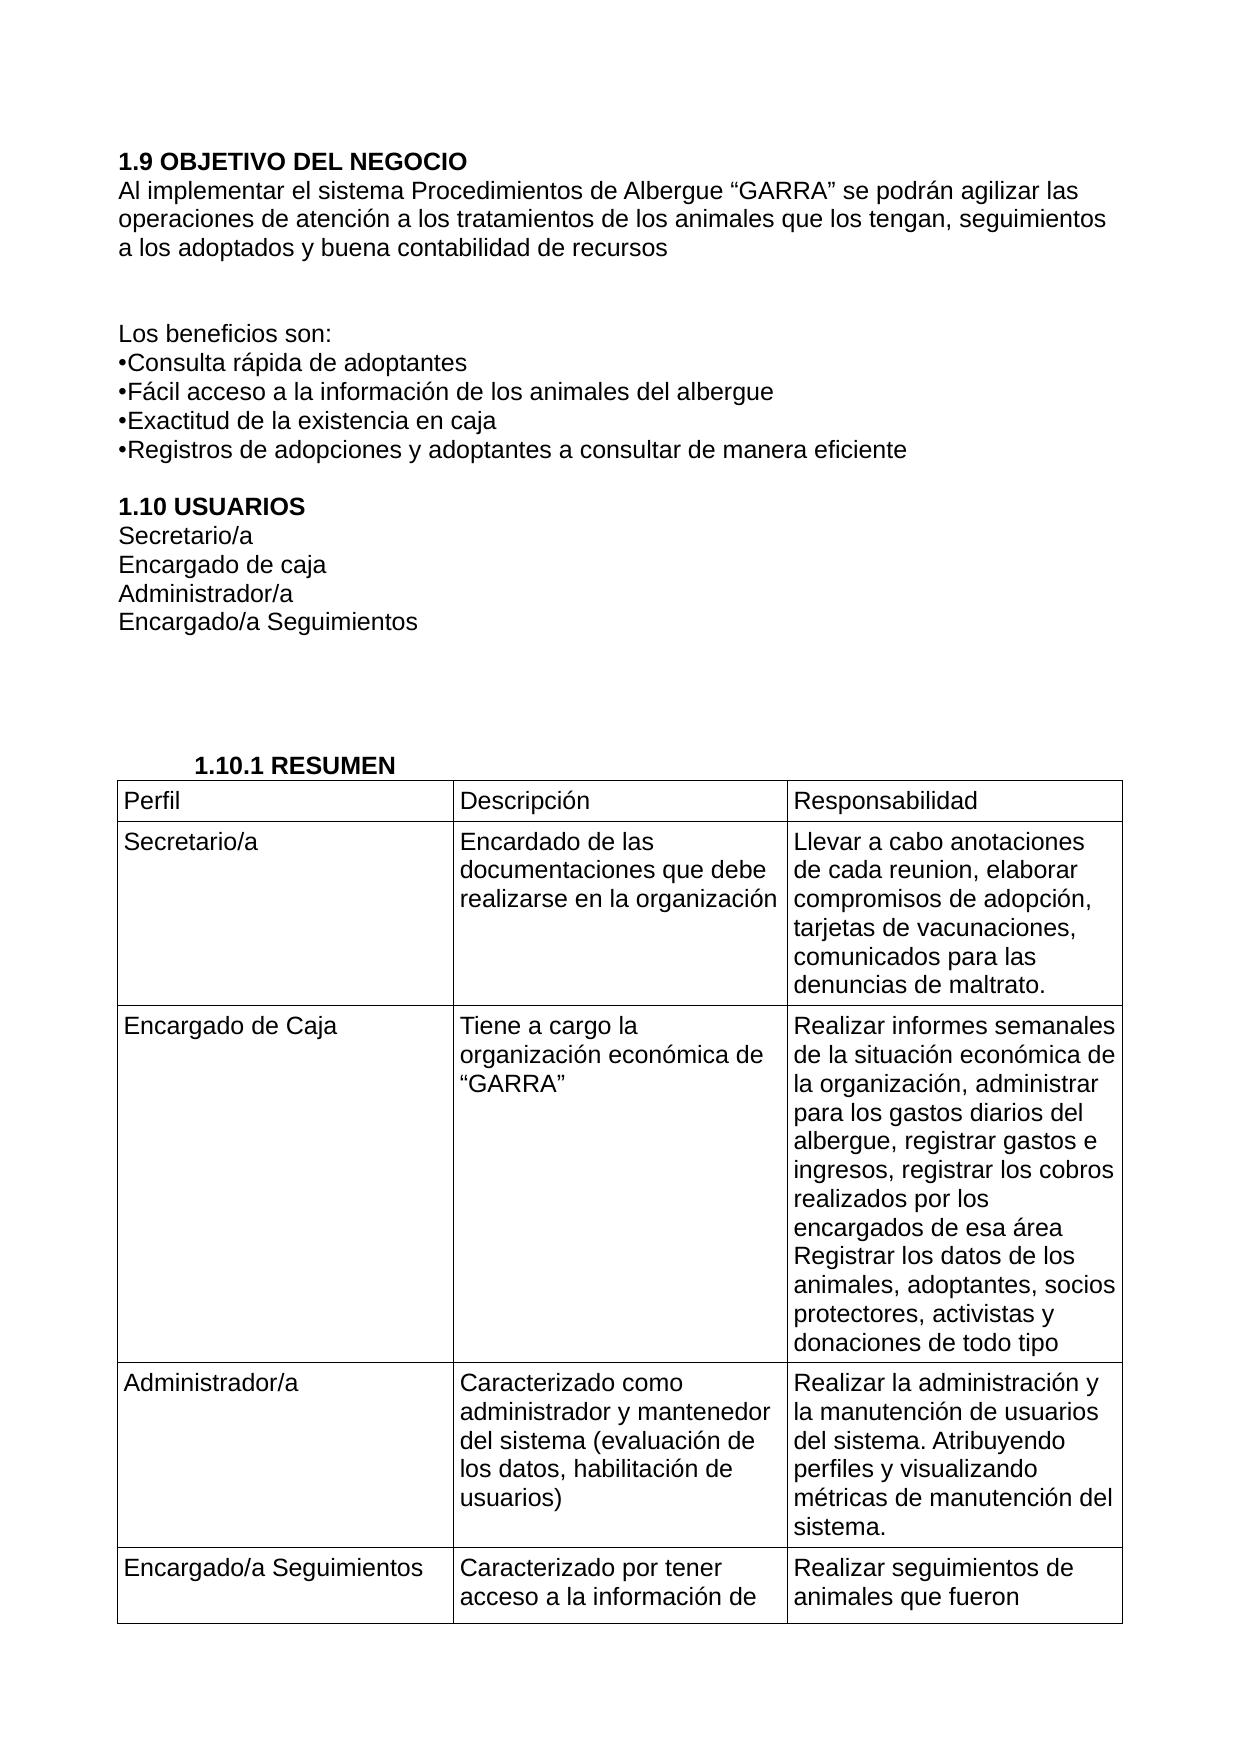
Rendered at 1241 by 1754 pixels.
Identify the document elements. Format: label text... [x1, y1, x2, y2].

table_cell Llevar a cabo anotaciones de cada reunion, elaborar compromisos de adopción, tarjetas de vacunaciones, comunicados para las denuncias de maltrato. [788, 822, 1122, 1005]
list Consulta rápida de adoptantes [118, 348, 1122, 377]
text Secretario/a [118, 521, 1122, 550]
text 1.10.1 RESUMEN [118, 751, 1122, 780]
table_header Perfil [118, 781, 453, 821]
list Registros de adopciones y adoptantes a consultar de manera eficiente [118, 435, 1122, 463]
table_cell Encargado/a Seguimientos [118, 1548, 453, 1623]
table_cell Realizar seguimientos de animales que fueron [788, 1548, 1122, 1623]
table_cell Caracterizado por tener acceso a la información de [454, 1548, 787, 1623]
table_cell Administrador/a [118, 1363, 453, 1546]
table_cell Realizar la administración y la manutención de usuarios del sistema. Atribuyendo perfiles y visualizando métricas de manutención del sistema. [788, 1363, 1122, 1546]
text Encargado/a Seguimientos [118, 607, 1122, 636]
text 1.10 USUARIOS [118, 492, 1122, 521]
table_cell Tiene a cargo la organización económica de “GARRA” [454, 1006, 787, 1362]
list Exactitud de la existencia en caja [118, 406, 1122, 435]
text Administrador/a [118, 578, 1122, 607]
table_cell Realizar informes semanales de la situación económica de la organización, administrar para los gastos diarios del albergue, registrar gastos e ingresos, registrar los cobros realizados por los encargados de esa área Registrar los datos de los animales, adoptantes, socios protectores, activistas y donaciones de todo tipo [788, 1006, 1122, 1362]
table_header Descripción [454, 781, 787, 821]
table_cell Encardado de las documentaciones que debe realizarse en la organización [454, 822, 787, 1005]
text 1.9 OBJETIVO DEL NEGOCIO [118, 147, 1122, 176]
table_header Responsabilidad [788, 781, 1122, 821]
table_cell Encargado de Caja [118, 1006, 453, 1362]
text Encargado de caja [118, 550, 1122, 578]
table_cell Secretario/a [118, 822, 453, 1005]
text Al implementar el sistema Procedimientos de Albergue “GARRA” se podrán agilizar las operaciones de atención a los tratamientos de los animales que los tengan, seguimientos a los adoptados y buena contabilidad de recursos [118, 176, 1122, 262]
text Los beneficios son: [118, 319, 1122, 348]
table_cell Caracterizado como administrador y mantenedor del sistema (evaluación de los datos, habilitación de usuarios) [454, 1363, 787, 1546]
list Fácil acceso a la información de los animales del albergue [118, 377, 1122, 406]
